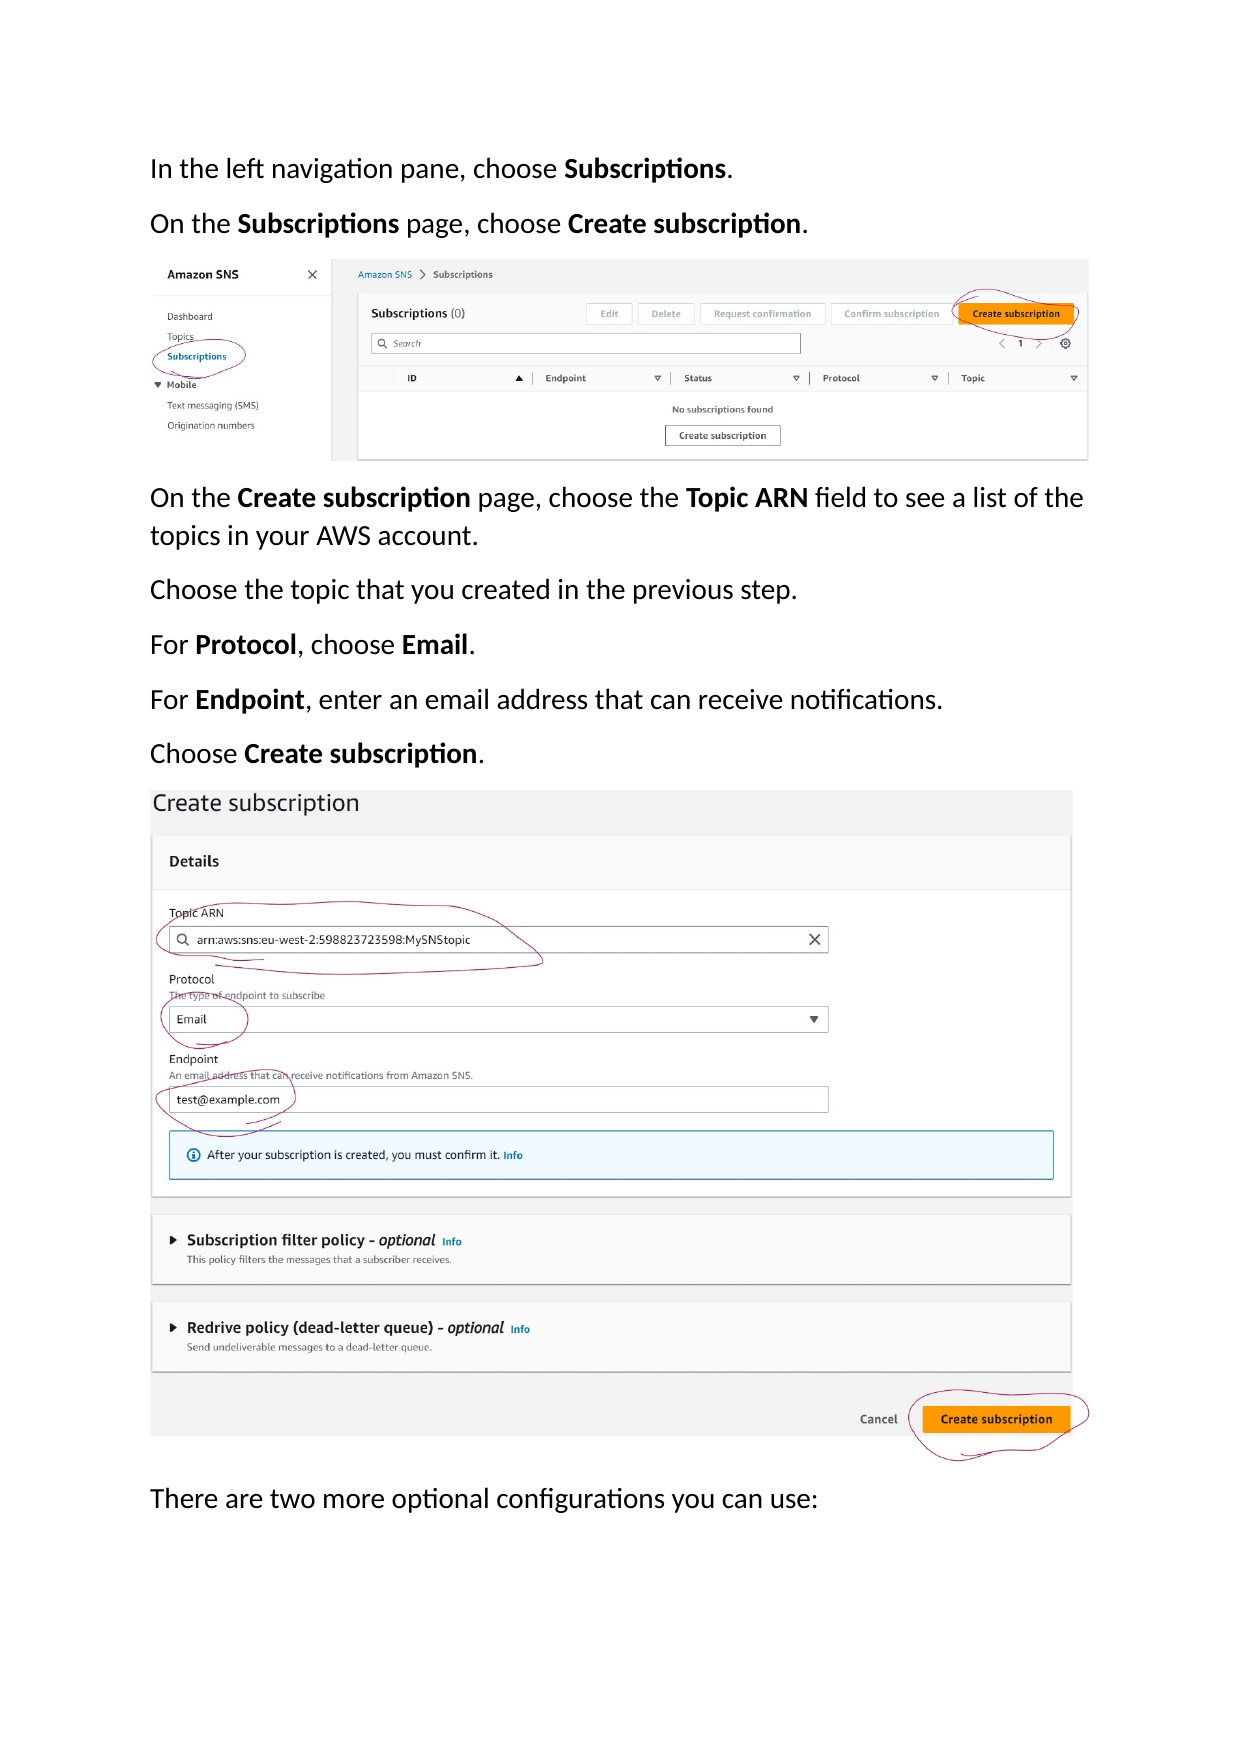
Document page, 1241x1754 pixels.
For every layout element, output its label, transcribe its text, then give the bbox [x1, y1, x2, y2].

text There are two more optional configurations you can use: [150, 1481, 1090, 1516]
text Choose the topic that you created in the previous step. [150, 571, 1090, 607]
text In the left navigation pane, choose Subscriptions. [150, 150, 1090, 186]
text On the Subscriptions page, choose Create subscription. [150, 205, 1090, 240]
text On the Create subscription page, choose the Topic ARN field to see a list of the topics in your AWS account. [150, 479, 1090, 552]
text For Protocol, choose Email. [150, 626, 1090, 662]
text For Endpoint, enter an email address that can receive notifications. [150, 681, 1090, 716]
text Choose Create subscription. [150, 736, 1090, 771]
